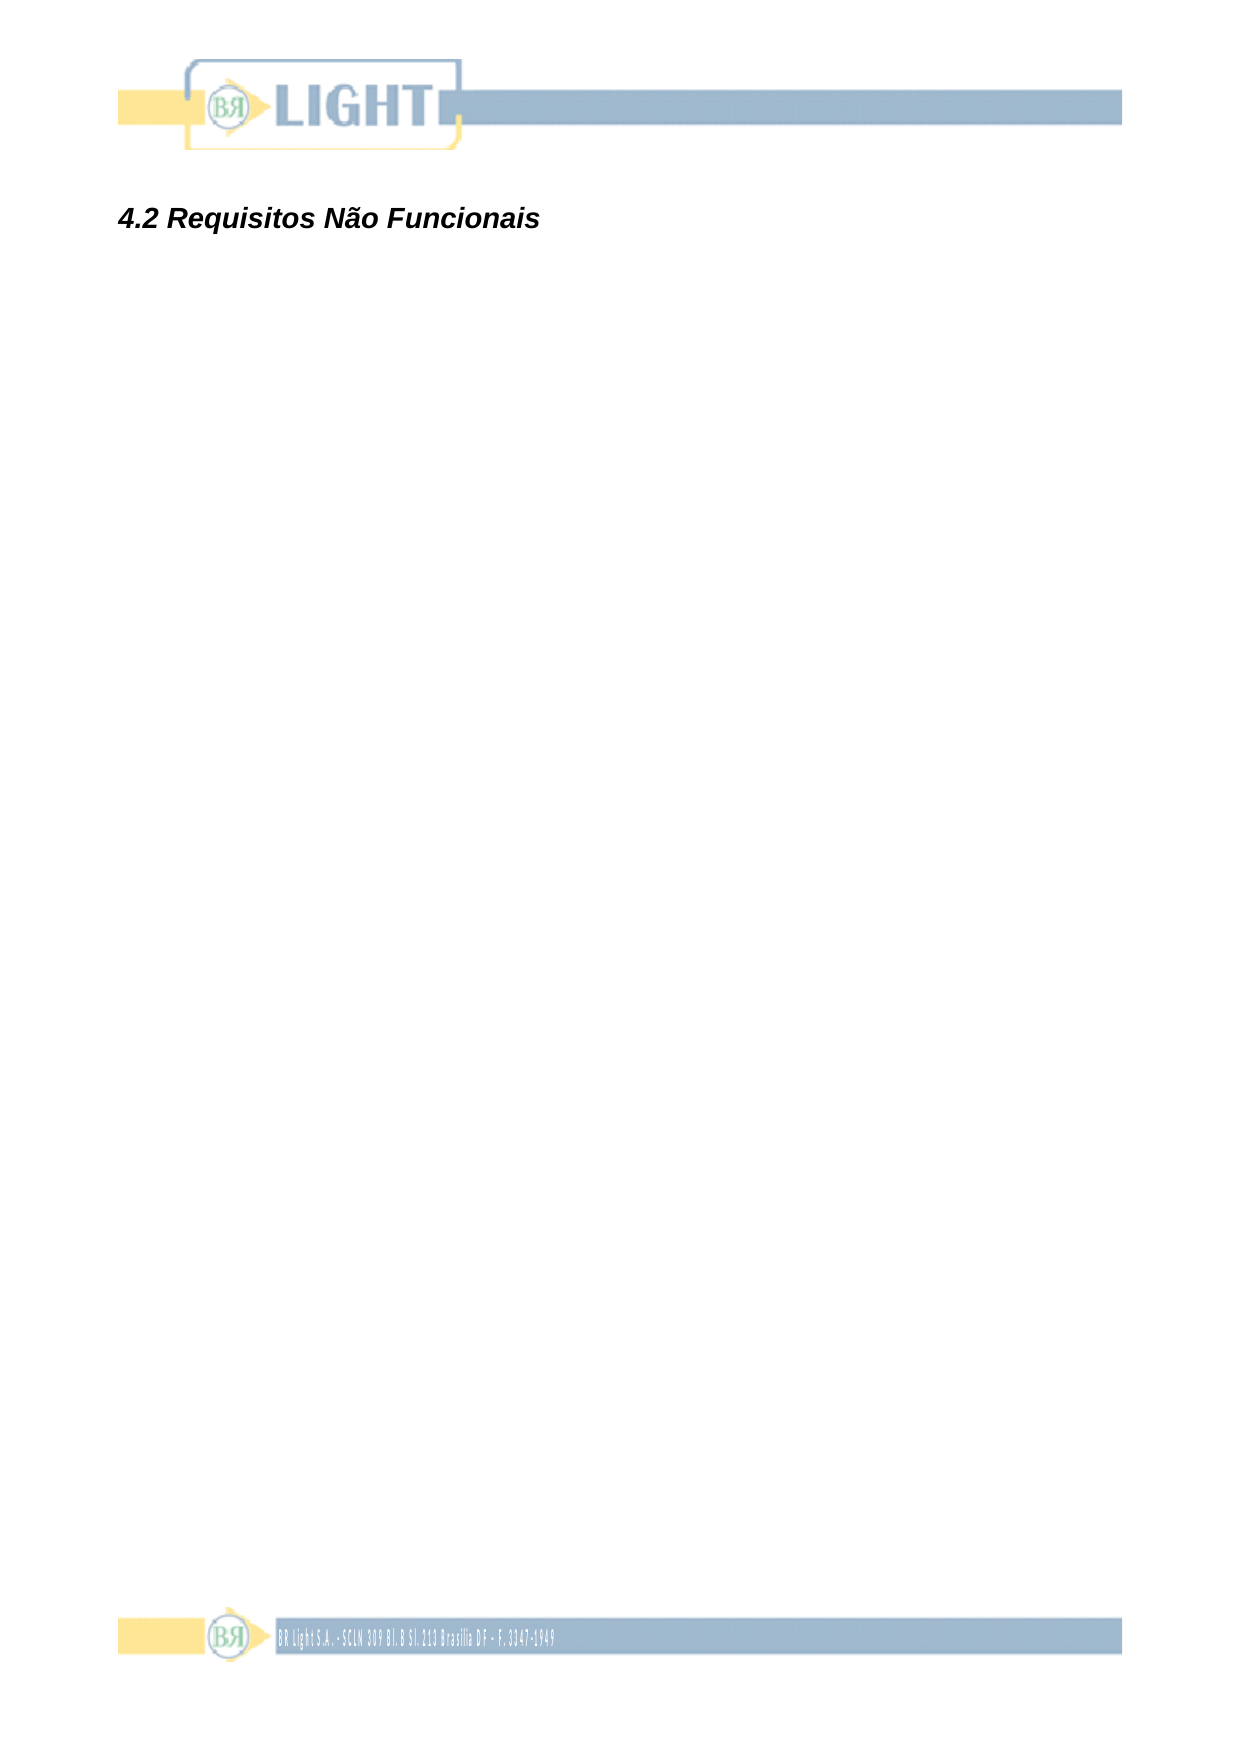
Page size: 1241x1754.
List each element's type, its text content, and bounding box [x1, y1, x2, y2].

picture [118, 59, 1123, 150]
subtitle 4.2 Requisitos Não Funcionais [118, 201, 1122, 235]
picture [118, 1607, 1123, 1662]
